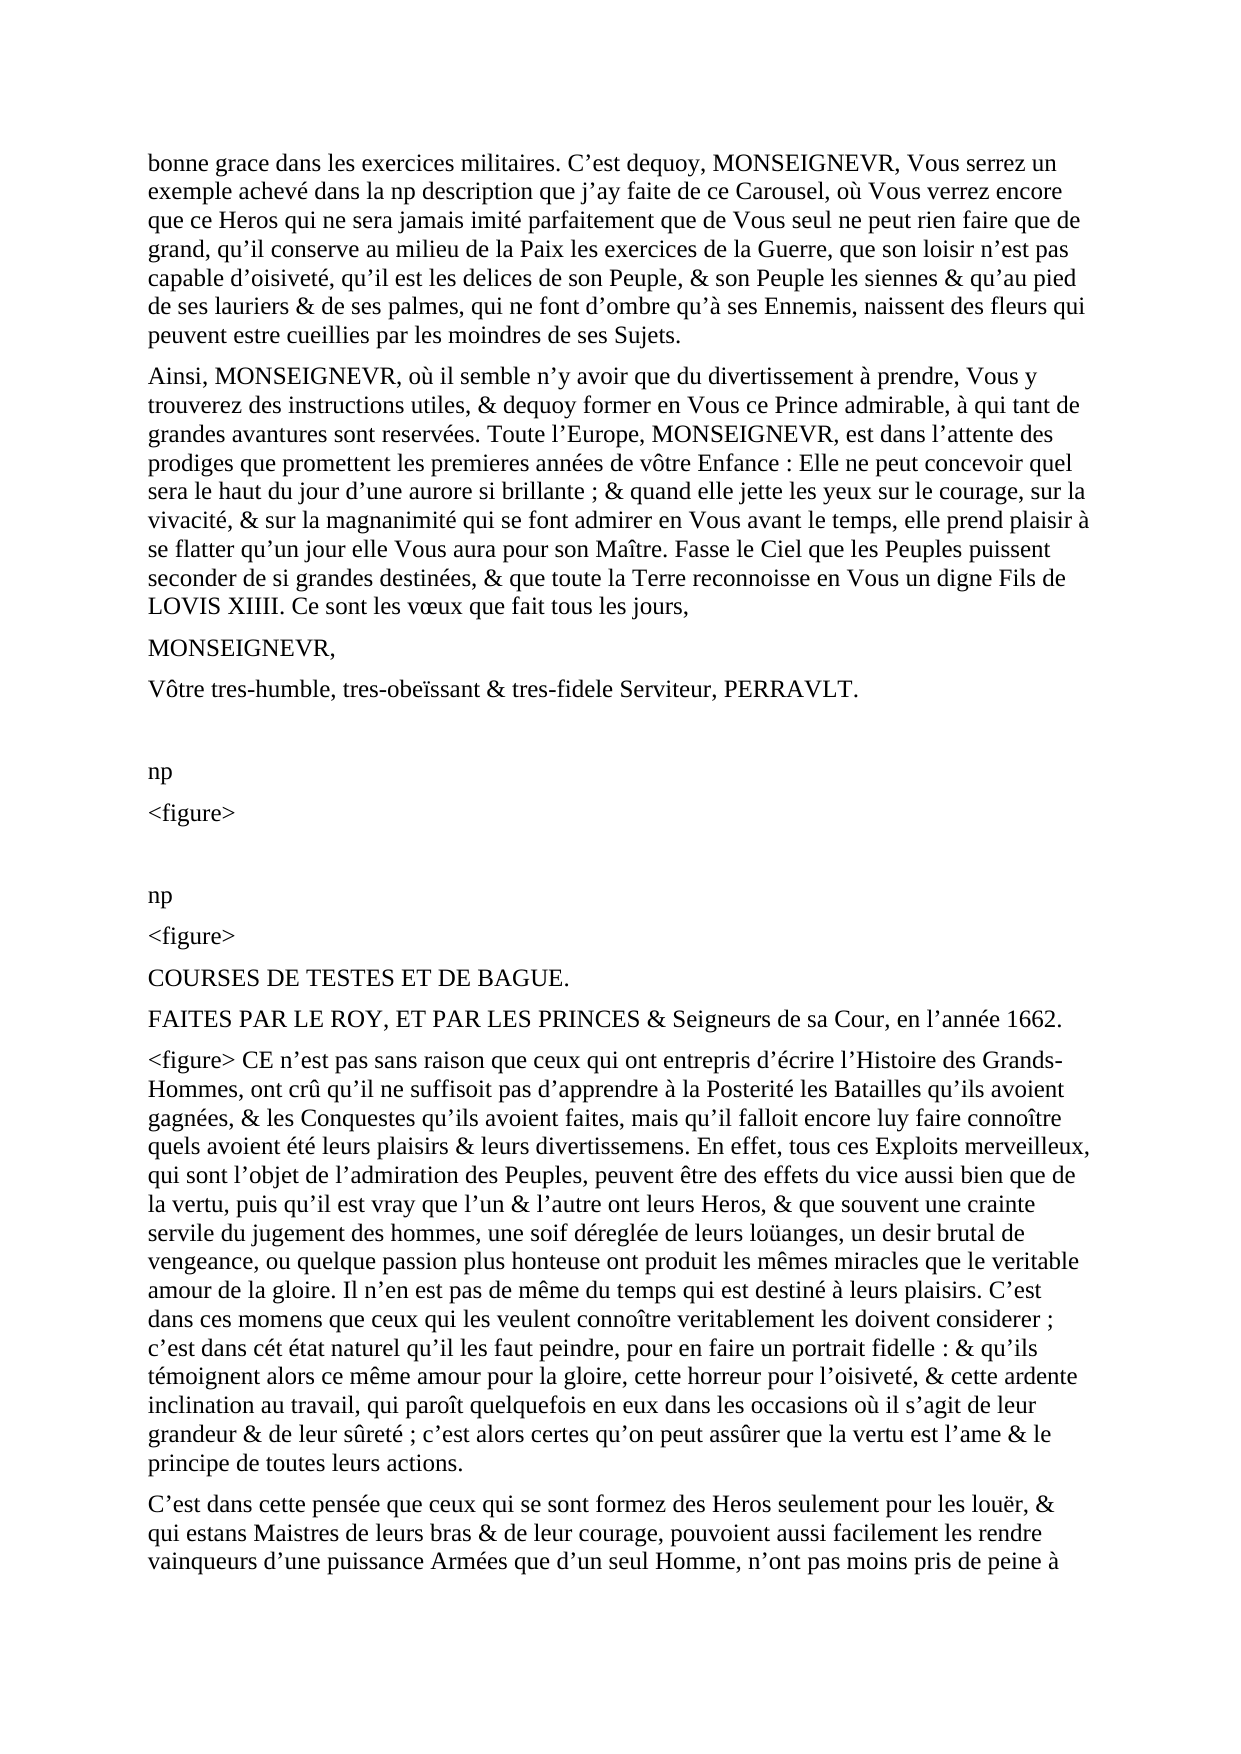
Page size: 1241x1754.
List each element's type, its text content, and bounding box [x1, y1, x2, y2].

text Ainsi, MONSEIGNEVR, où il semble n’y avoir que du divertissement à prendre, Vous y trouverez des instructions utiles, & dequoy former en Vous ce Prince admirable, à qui tant de grandes avantures sont reservées. Toute l’Europe, MONSEIGNEVR, est dans l’attente des prodiges que promettent les premieres années de vôtre Enfance : Elle ne peut concevoir quel sera le haut du jour d’une aurore si brillante ; & quand elle jette les yeux sur le courage, sur la vivacité, & sur la magnanimité qui se font admirer en Vous avant le temps, elle prend plaisir à se flatter qu’un jour elle Vous aura pour son Maître. Fasse le Ciel que les Peuples puissent seconder de si grandes destinées, & que toute la Terre reconnoisse en Vous un digne Fils de LOVIS XIIII. Ce sont les vœux que fait tous les jours, [148, 361, 1093, 620]
text <figure> [148, 798, 1093, 826]
text FAITES PAR LE ROY, ET PAR LES PRINCES & Seigneurs de sa Cour, en l’année 1662. [148, 1004, 1093, 1033]
text <figure> [148, 921, 1093, 950]
text <figure> CE n’est pas sans raison que ceux qui ont entrepris d’écrire l’Histoire des Grands-Hommes, ont crû qu’il ne suffisoit pas d’apprendre à la Posterité les Batailles qu’ils avoient gagnées, & les Conquestes qu’ils avoient faites, mais qu’il falloit encore luy faire connoître quels avoient été leurs plaisirs & leurs divertissemens. En effet, tous ces Exploits merveilleux, qui sont l’objet de l’admiration des Peuples, peuvent être des effets du vice aussi bien que de la vertu, puis qu’il est vray que l’un & l’autre ont leurs Heros, & que souvent une crainte servile du jugement des hommes, une soif déreglée de leurs loüanges, un desir brutal de vengeance, ou quelque passion plus honteuse ont produit les mêmes miracles que le veritable amour de la gloire. Il n’en est pas de même du temps qui est destiné à leurs plaisirs. C’est dans ces momens que ceux qui les veulent connoître veritablement les doivent considerer ; c’est dans cét état naturel qu’il les faut peindre, pour en faire un portrait fidelle : & qu’ils témoignent alors ce même amour pour la gloire, cette horreur pour l’oisiveté, & cette ardente inclination au travail, qui paroît quelquefois en eux dans les occasions où il s’agit de leur grandeur & de leur sûreté ; c’est alors certes qu’on peut assûrer que la vertu est l’ame & le principe de toutes leurs actions. [148, 1045, 1093, 1476]
text np [148, 880, 1093, 909]
text COURSES DE TESTES ET DE BAGUE. [148, 963, 1093, 991]
text np [148, 756, 1093, 785]
text Vôtre tres-humble, tres-obeïssant & tres-fidele Serviteur, PERRAVLT. [148, 674, 1093, 703]
text C’est dans cette pensée que ceux qui se sont formez des Heros seulement pour les louër, & qui estans Maistres de leurs bras & de leur courage, pouvoient aussi facilement les rendre vainqueurs d’une puissance Armées que d’un seul Homme, n’ont pas moins pris de peine à [148, 1489, 1093, 1575]
text bonne grace dans les exercices militaires. C’est dequoy, MONSEIGNEVR, Vous serrez un exemple achevé dans la np description que j’ay faite de ce Carousel, où Vous verrez encore que ce Heros qui ne sera jamais imité parfaitement que de Vous seul ne peut rien faire que de grand, qu’il conserve au milieu de la Paix les exercices de la Guerre, que son loisir n’est pas capable d’oisiveté, qu’il est les delices de son Peuple, & son Peuple les siennes & qu’au pied de ses lauriers & de ses palmes, qui ne font d’ombre qu’à ses Ennemis, naissent des fleurs qui peuvent estre cueillies par les moindres de ses Sujets. [148, 148, 1093, 349]
text MONSEIGNEVR, [148, 633, 1093, 661]
